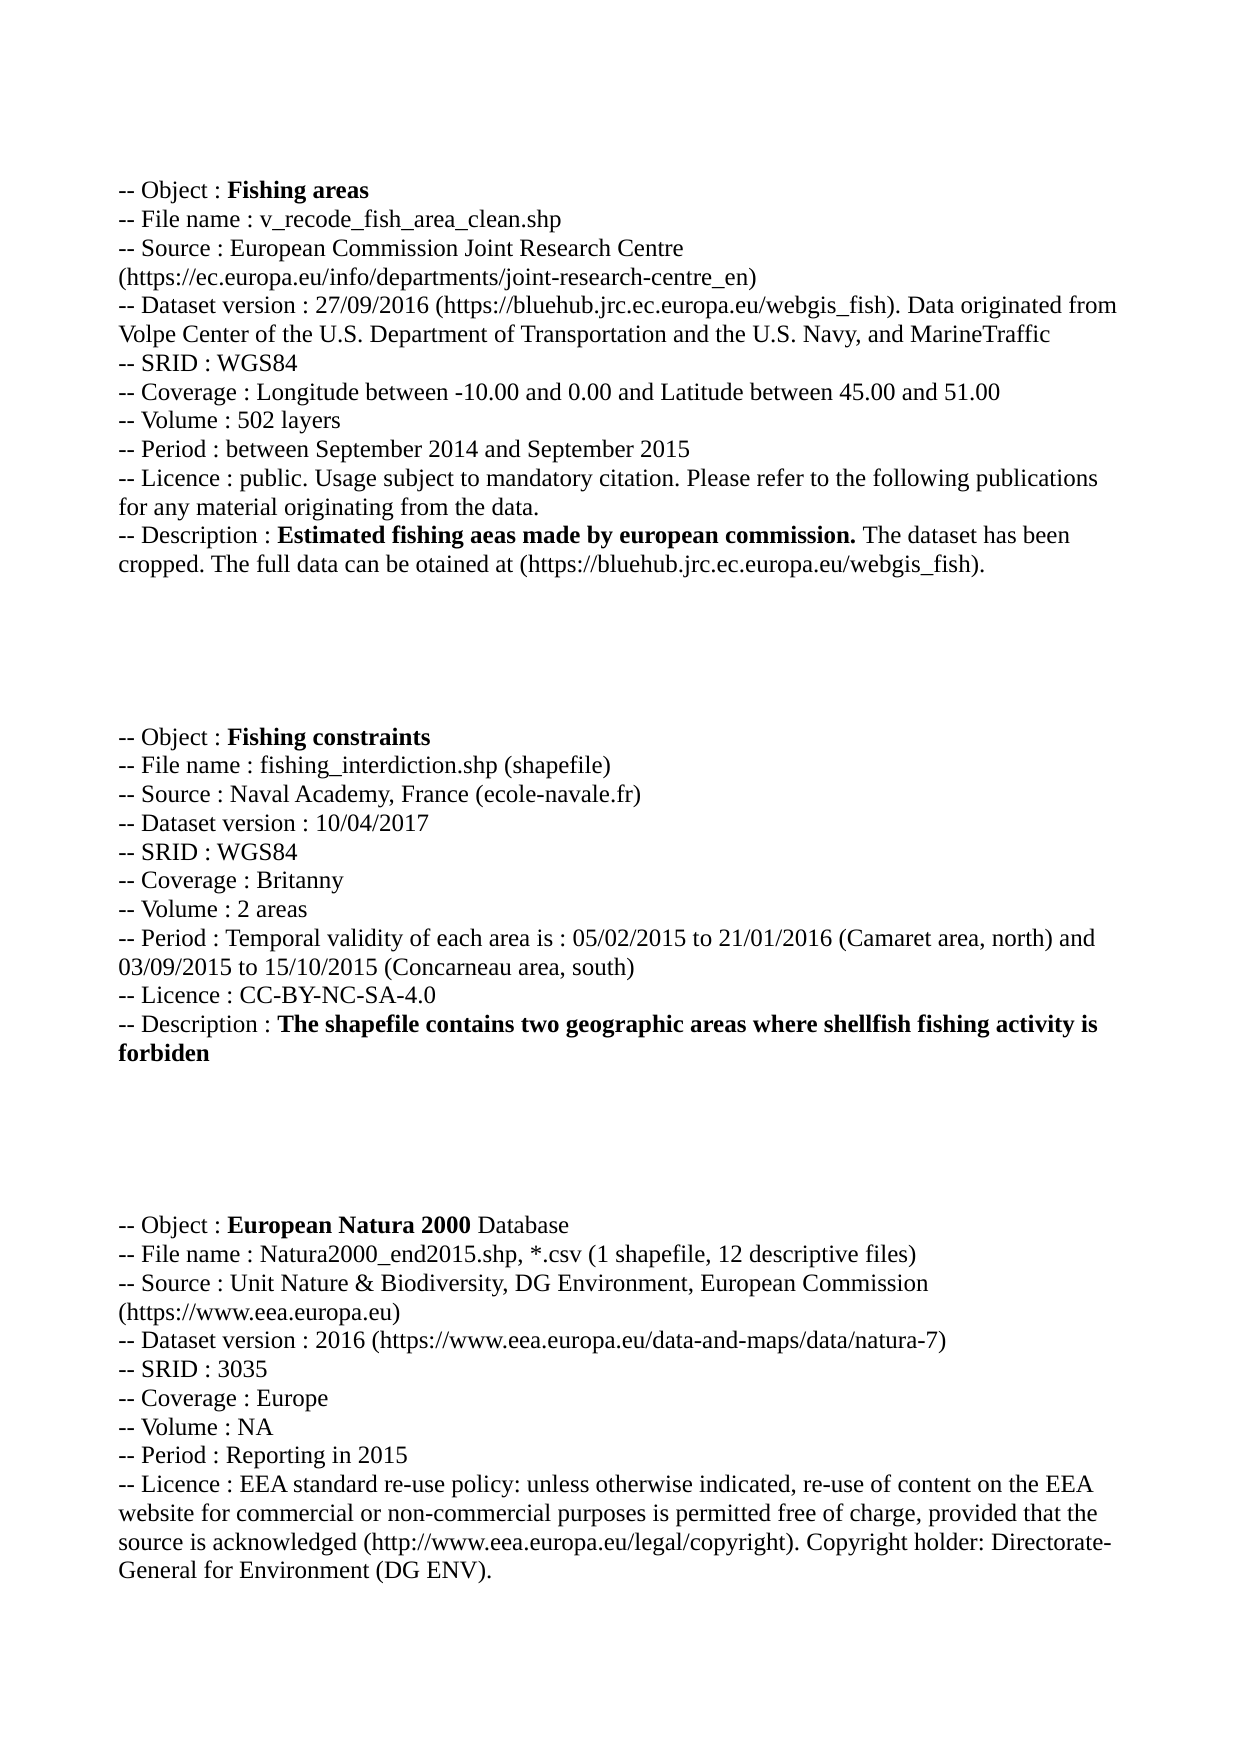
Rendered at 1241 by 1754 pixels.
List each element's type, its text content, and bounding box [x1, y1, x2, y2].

text -- Period : between September 2014 and September 2015 [118, 434, 1122, 463]
text -- Licence : EEA standard re-use policy: unless otherwise indicated, re-use of content on the EEA website for commercial or non-commercial purposes is permitted free of charge, provided that the source is acknowledged (http://www.eea.europa.eu/legal/copyright). Copyright holder: Directorate-General for Environment (DG ENV). [118, 1469, 1122, 1584]
text -- Volume : 502 layers [118, 406, 1122, 434]
text -- SRID : WGS84 [118, 348, 1122, 377]
text -- SRID : WGS84 [118, 837, 1122, 866]
text -- Source : European Commission Joint Research Centre (https://ec.europa.eu/info/departments/joint-research-centre_en) [118, 233, 1122, 291]
text -- Licence : public. Usage subject to mandatory citation. Please refer to the following publications for any material originating from the data. [118, 463, 1122, 521]
text -- Period : Temporal validity of each area is : 05/02/2015 to 21/01/2016 (Camaret area, north) and 03/09/2015 to 15/10/2015 (Concarneau area, south) [118, 923, 1122, 981]
text -- Object : Fishing constraints [118, 722, 1122, 751]
text -- Coverage : Europe [118, 1383, 1122, 1412]
text -- File name : v_recode_fish_area_clean.shp [118, 204, 1122, 233]
text -- Source : Naval Academy, France (ecole-navale.fr) [118, 779, 1122, 808]
text -- Volume : 2 areas [118, 894, 1122, 923]
text -- Description : The shapefile contains two geographic areas where shellfish fishing activity is forbiden [118, 1009, 1122, 1067]
text -- Dataset version : 10/04/2017 [118, 808, 1122, 837]
text -- Volume : NA [118, 1412, 1122, 1441]
text -- Description : Estimated fishing aeas made by european commission. The dataset has been cropped. The full data can be otained at (https://bluehub.jrc.ec.europa.eu/webgis_fish). [118, 521, 1122, 578]
text -- Coverage : Britanny [118, 866, 1122, 894]
text -- Dataset version : 2016 (https://www.eea.europa.eu/data-and-maps/data/natura-7) [118, 1326, 1122, 1354]
text -- Licence : CC-BY-NC-SA-4.0 [118, 981, 1122, 1009]
text -- Coverage : Longitude between -10.00 and 0.00 and Latitude between 45.00 and 51.00 [118, 377, 1122, 406]
text -- Object : European Natura 2000 Database [118, 1211, 1122, 1239]
text -- Source : Unit Nature & Biodiversity, DG Environment, European Commission (https://www.eea.europa.eu) [118, 1268, 1122, 1326]
text -- Dataset version : 27/09/2016 (https://bluehub.jrc.ec.europa.eu/webgis_fish). Data originated from Volpe Center of the U.S. Department of Transportation and the U.S. Navy, and MarineTraffic [118, 291, 1122, 348]
text -- SRID : 3035 [118, 1354, 1122, 1383]
text -- File name : fishing_interdiction.shp (shapefile) [118, 751, 1122, 779]
text -- Period : Reporting in 2015 [118, 1441, 1122, 1469]
text -- File name : Natura2000_end2015.shp, *.csv (1 shapefile, 12 descriptive files) [118, 1239, 1122, 1268]
text -- Object : Fishing areas [118, 176, 1122, 204]
